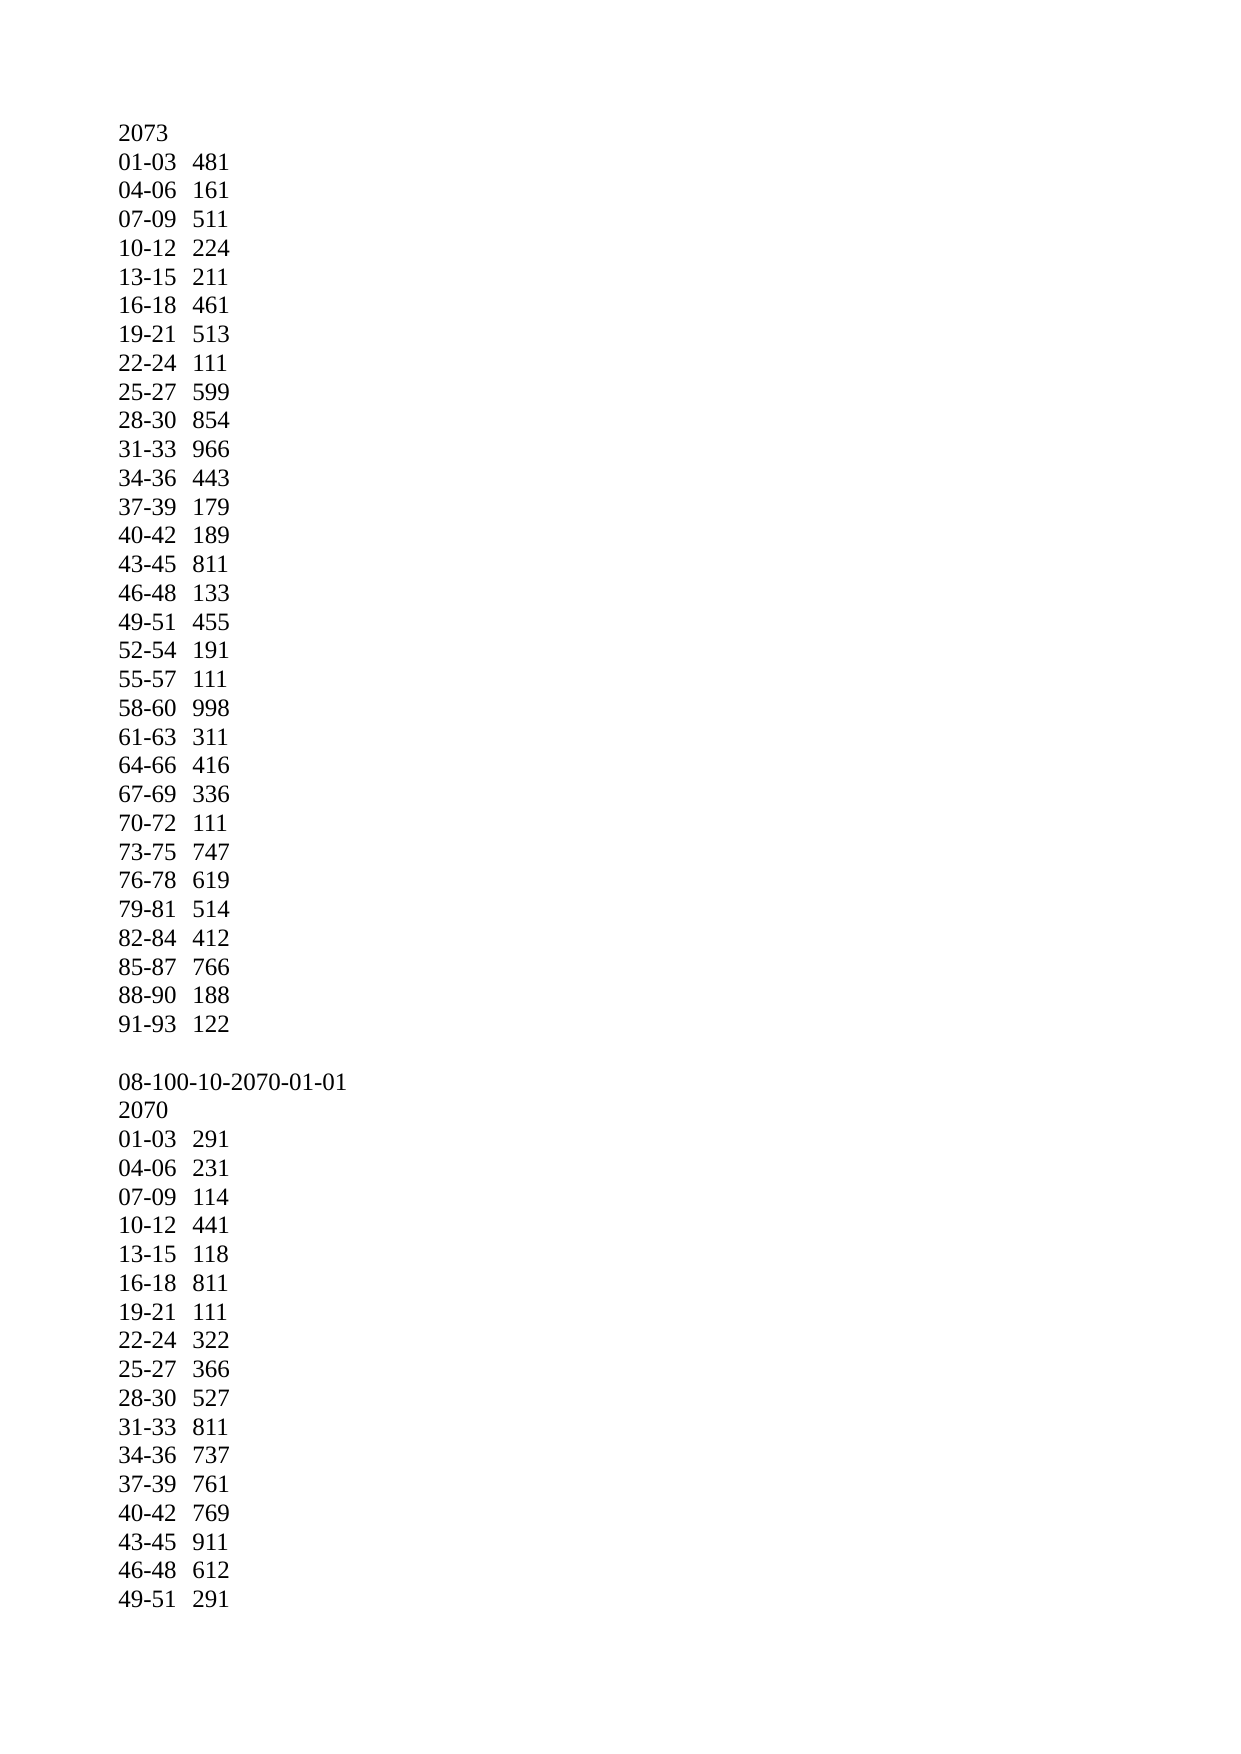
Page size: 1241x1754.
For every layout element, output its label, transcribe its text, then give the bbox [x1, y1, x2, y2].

text 49-51 291 [118, 1584, 1122, 1613]
text 43-45 911 [118, 1527, 1122, 1556]
text 64-66 416 [118, 751, 1122, 779]
text 22-24 111 [118, 348, 1122, 377]
text 22-24 322 [118, 1326, 1122, 1354]
text 67-69 336 [118, 779, 1122, 808]
text 88-90 188 [118, 981, 1122, 1009]
text 37-39 761 [118, 1469, 1122, 1498]
text 10-12 224 [118, 233, 1122, 262]
text 61-63 311 [118, 722, 1122, 751]
text 40-42 769 [118, 1498, 1122, 1527]
text 2070 [118, 1096, 1122, 1124]
text 49-51 455 [118, 607, 1122, 636]
text 2073 [118, 118, 1122, 147]
text 08-100-10-2070-01-01 [118, 1067, 1122, 1096]
text 04-06 161 [118, 176, 1122, 204]
text 79-81 514 [118, 894, 1122, 923]
text 58-60 998 [118, 693, 1122, 722]
text 13-15 211 [118, 262, 1122, 291]
text 16-18 811 [118, 1268, 1122, 1297]
text 34-36 443 [118, 463, 1122, 492]
text 31-33 966 [118, 434, 1122, 463]
text 28-30 854 [118, 406, 1122, 434]
text 07-09 511 [118, 204, 1122, 233]
text 76-78 619 [118, 866, 1122, 894]
text 40-42 189 [118, 521, 1122, 549]
text 19-21 111 [118, 1297, 1122, 1326]
text 34-36 737 [118, 1441, 1122, 1469]
text 10-12 441 [118, 1211, 1122, 1239]
text 43-45 811 [118, 549, 1122, 578]
text 37-39 179 [118, 492, 1122, 521]
text 31-33 811 [118, 1412, 1122, 1441]
text 04-06 231 [118, 1153, 1122, 1182]
text 73-75 747 [118, 837, 1122, 866]
text 16-18 461 [118, 291, 1122, 319]
text 91-93 122 [118, 1009, 1122, 1038]
text 01-03 291 [118, 1124, 1122, 1153]
text 28-30 527 [118, 1383, 1122, 1412]
text 25-27 366 [118, 1354, 1122, 1383]
text 55-57 111 [118, 664, 1122, 693]
text 13-15 118 [118, 1239, 1122, 1268]
text 46-48 612 [118, 1556, 1122, 1584]
text 25-27 599 [118, 377, 1122, 406]
text 85-87 766 [118, 952, 1122, 981]
text 19-21 513 [118, 319, 1122, 348]
text 01-03 481 [118, 147, 1122, 176]
text 70-72 111 [118, 808, 1122, 837]
text 82-84 412 [118, 923, 1122, 952]
text 07-09 114 [118, 1182, 1122, 1211]
text 52-54 191 [118, 636, 1122, 664]
text 46-48 133 [118, 578, 1122, 607]
